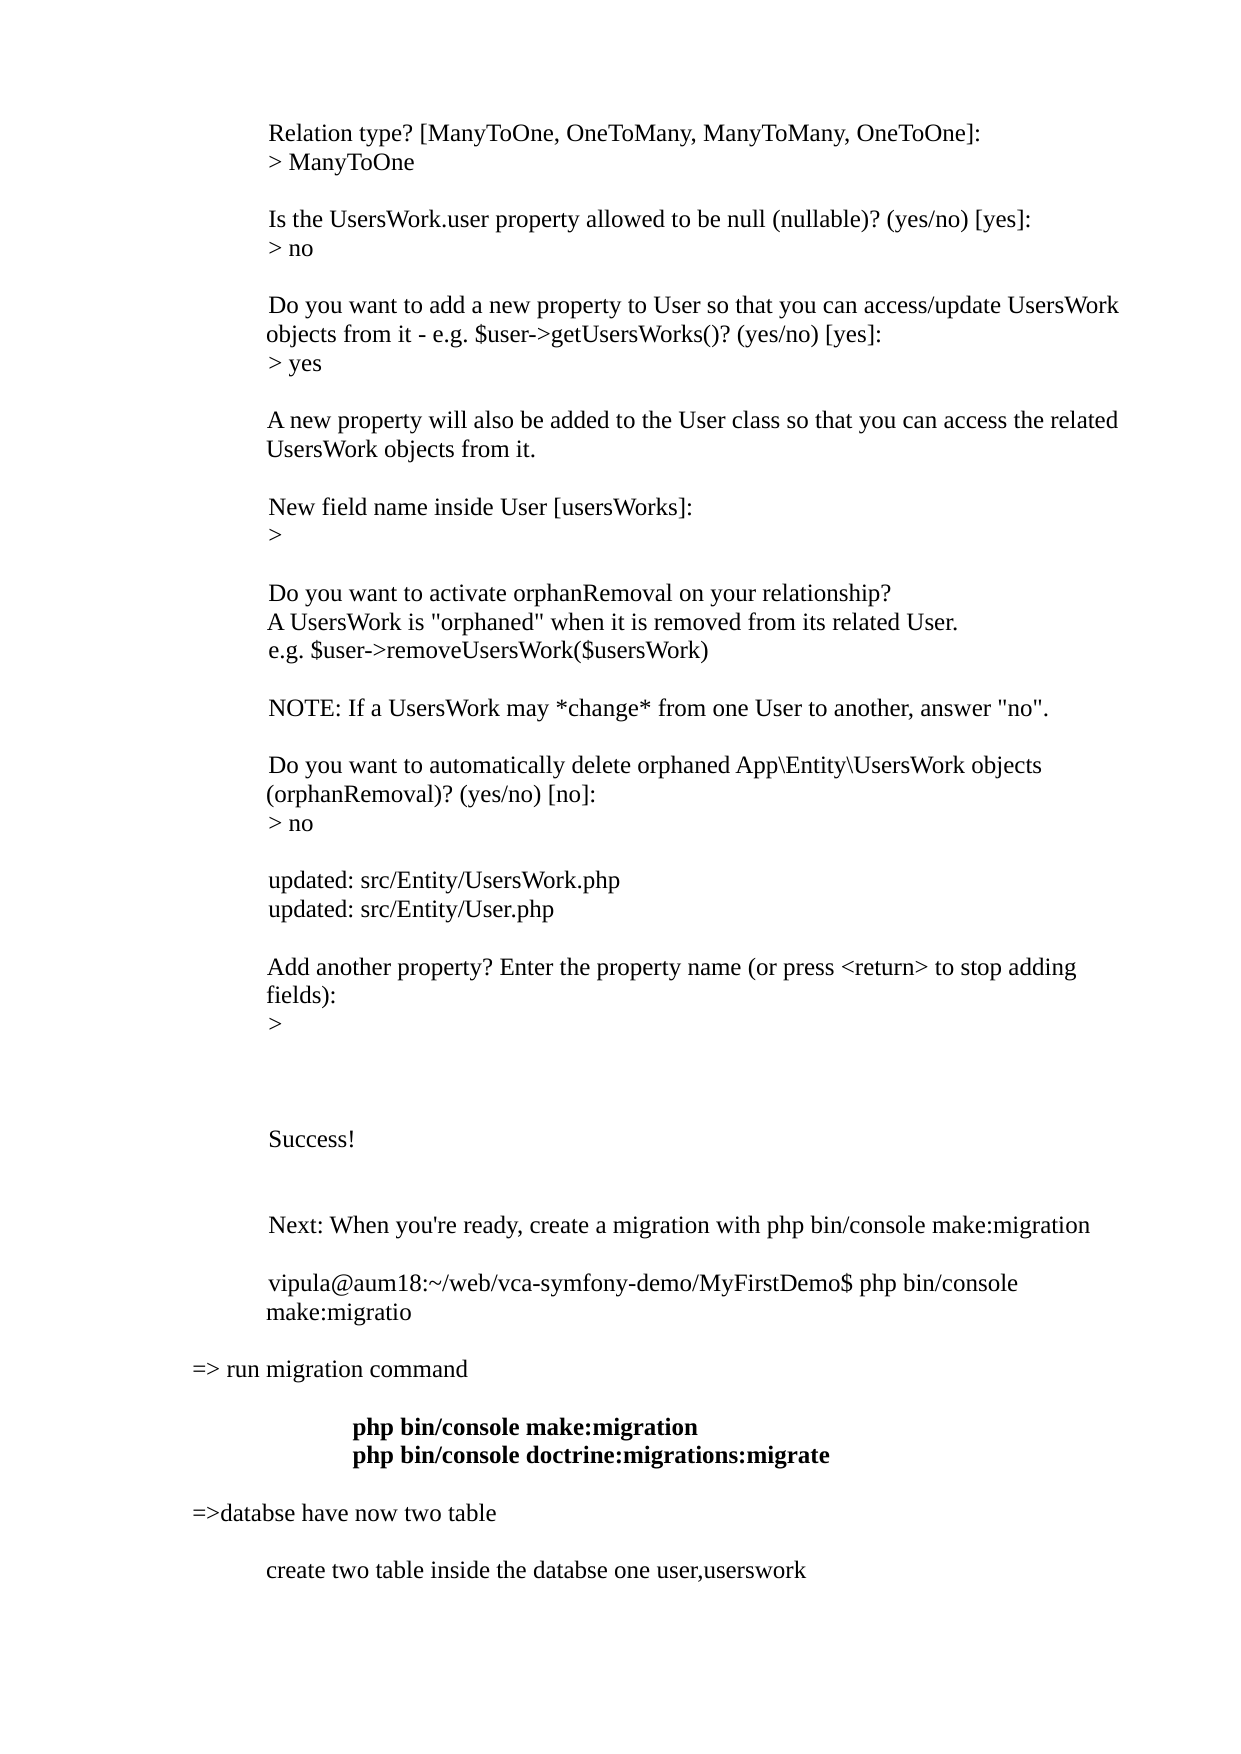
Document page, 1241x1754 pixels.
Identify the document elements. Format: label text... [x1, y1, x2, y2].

text > [118, 1009, 1122, 1038]
text A UsersWork is "orphaned" when it is removed from its related User. [118, 607, 1122, 636]
text New field name inside User [usersWorks]: [118, 492, 1122, 521]
text > no [118, 233, 1122, 262]
text php bin/console doctrine:migrations:migrate [118, 1441, 1122, 1469]
text Next: When you're ready, create a migration with php bin/console make:migration [118, 1211, 1122, 1239]
text Do you want to add a new property to User so that you can access/update UsersWork objects from it - e.g. $user->getUsersWorks()? (yes/no) [yes]: [118, 291, 1122, 348]
text => run migration command [118, 1354, 1122, 1383]
text Is the UsersWork.user property allowed to be null (nullable)? (yes/no) [yes]: [118, 204, 1122, 233]
text Do you want to activate orphanRemoval on your relationship? [118, 578, 1122, 607]
text > [118, 521, 1122, 549]
text create two table inside the databse one user,userswork [118, 1556, 1122, 1584]
text Relation type? [ManyToOne, OneToMany, ManyToMany, OneToOne]: [118, 118, 1122, 147]
text e.g. $user->removeUsersWork($usersWork) [118, 636, 1122, 664]
text updated: src/Entity/UsersWork.php [118, 866, 1122, 894]
text Do you want to automatically delete orphaned App\Entity\UsersWork objects (orphanRemoval)? (yes/no) [no]: [118, 751, 1122, 808]
text =>databse have now two table [118, 1498, 1122, 1527]
text A new property will also be added to the User class so that you can access the related UsersWork objects from it. [118, 406, 1122, 463]
text vipula@aum18:~/web/vca-symfony-demo/MyFirstDemo$ php bin/console make:migratio [118, 1268, 1122, 1326]
text Success! [118, 1124, 1122, 1153]
text > no [118, 808, 1122, 837]
text > ManyToOne [118, 147, 1122, 176]
text Add another property? Enter the property name (or press <return> to stop adding fields): [118, 952, 1122, 1009]
text updated: src/Entity/User.php [118, 894, 1122, 923]
text php bin/console make:migration [118, 1412, 1122, 1441]
text > yes [118, 348, 1122, 377]
text NOTE: If a UsersWork may *change* from one User to another, answer "no". [118, 693, 1122, 722]
